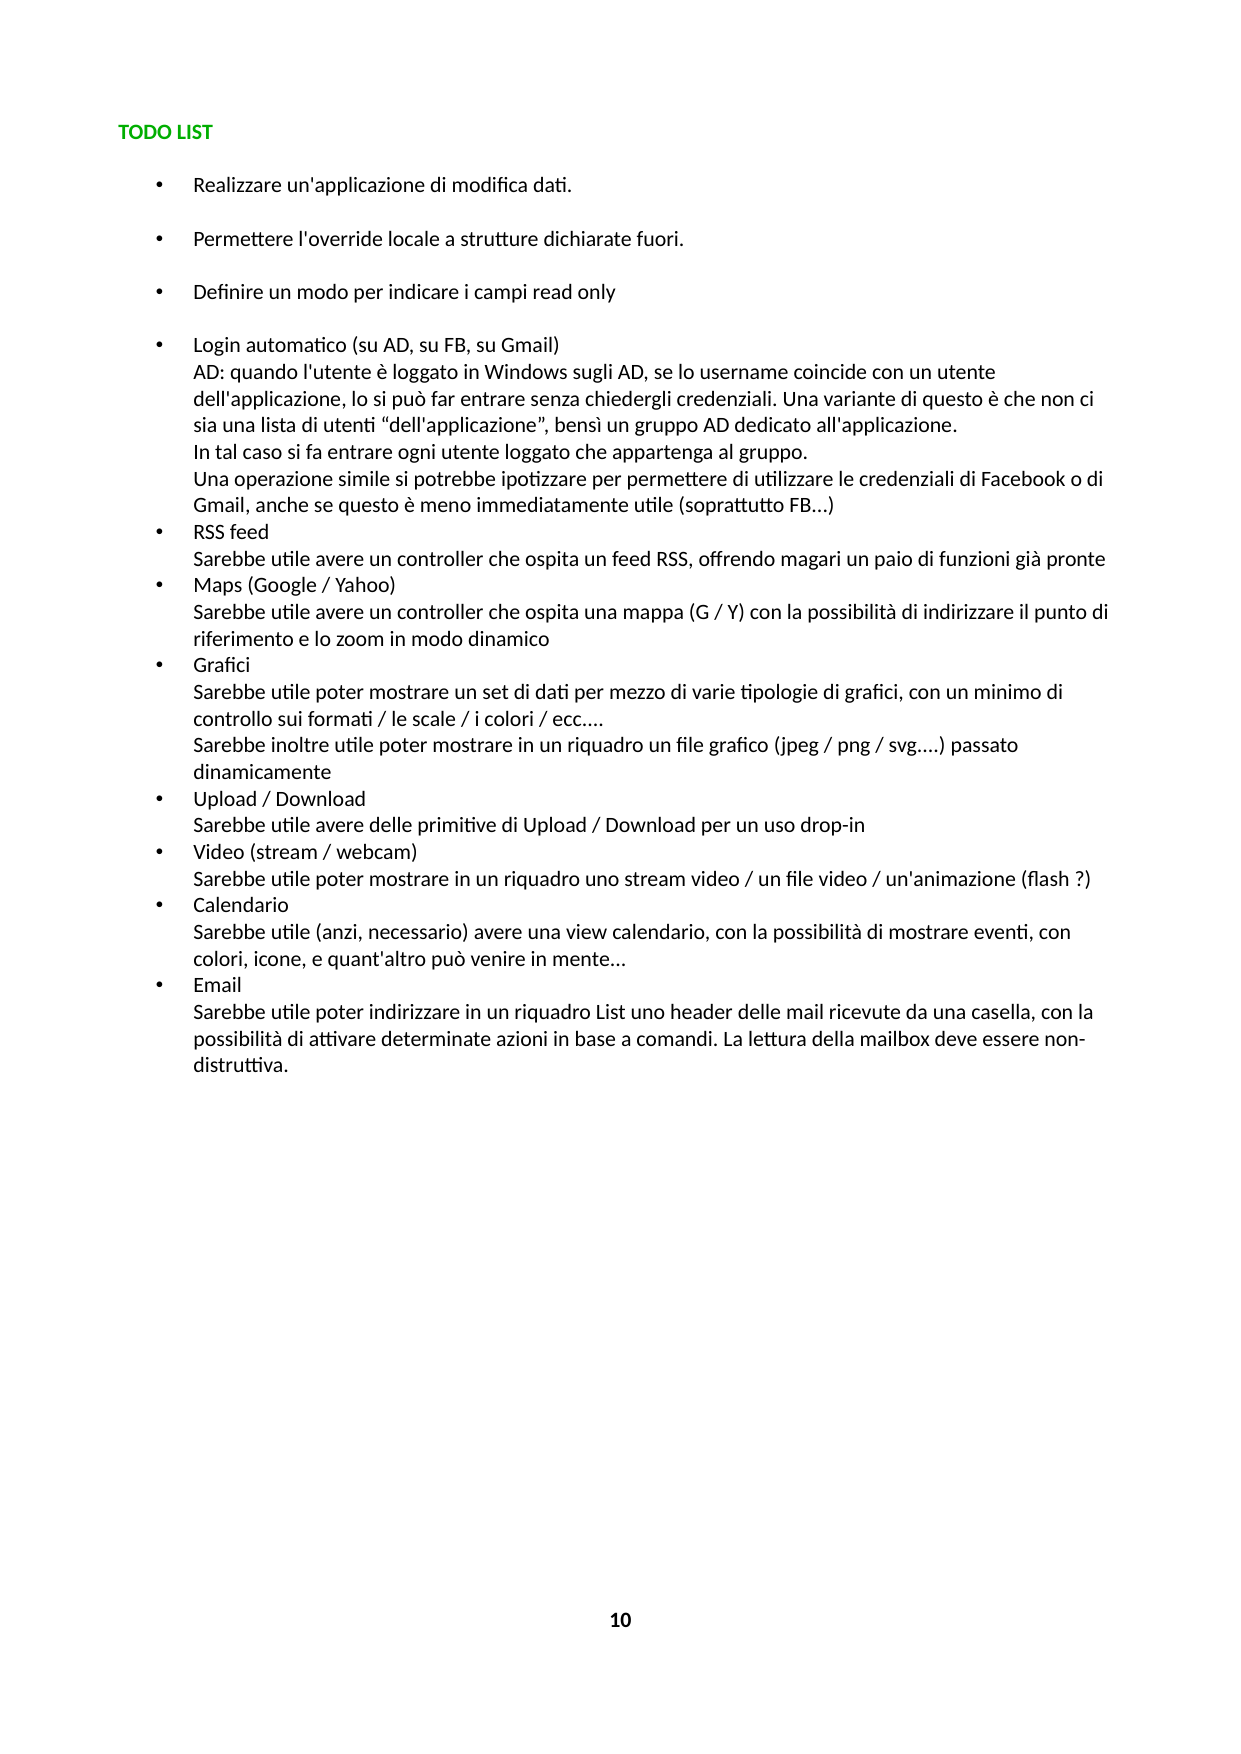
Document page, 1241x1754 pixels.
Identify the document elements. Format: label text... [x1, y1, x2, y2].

list Realizzare un'applicazione di modifica dati. [156, 171, 1122, 198]
list Sarebbe inoltre utile poter mostrare in un riquadro un file grafico (jpeg / png / svg....) passato dinamicamente [156, 731, 1122, 785]
list Sarebbe utile avere un controller che ospita un feed RSS, offrendo magari un paio di funzioni già pronte [156, 545, 1122, 571]
text TODO LIST [118, 118, 1122, 145]
list AD: quando l'utente è loggato in Windows sugli AD, se lo username coincide con un utente dell'applicazione, lo si può far entrare senza chiedergli credenziali. Una variante di questo è che non ci sia una lista di utenti “dell'applicazione”, bensì un gruppo AD dedicato all'applicazione. [156, 358, 1122, 438]
list Una operazione simile si potrebbe ipotizzare per permettere di utilizzare le credenziali di Facebook o di Gmail, anche se questo è meno immediatamente utile (soprattutto FB...) [156, 465, 1122, 518]
list Video (stream / webcam) [156, 838, 1122, 865]
list Maps (Google / Yahoo) [156, 571, 1122, 598]
list Calendario [156, 891, 1122, 918]
list Sarebbe utile poter indirizzare in un riquadro List uno header delle mail ricevute da una casella, con la possibilità di attivare determinate azioni in base a comandi. La lettura della mailbox deve essere non-distruttiva. [156, 998, 1122, 1078]
list Sarebbe utile poter mostrare un set di dati per mezzo di varie tipologie di grafici, con un minimo di controllo sui formati / le scale / i colori / ecc.... [156, 678, 1122, 731]
list Sarebbe utile poter mostrare in un riquadro uno stream video / un file video / un'animazione (flash ?) [156, 865, 1122, 891]
list Sarebbe utile avere delle primitive di Upload / Download per un uso drop-in [156, 811, 1122, 838]
list Grafici [156, 651, 1122, 678]
list Definire un modo per indicare i campi read only [156, 278, 1122, 305]
list Login automatico (su AD, su FB, su Gmail) [156, 331, 1122, 358]
list Permettere l'override locale a strutture dichiarate fuori. [156, 225, 1122, 251]
list Upload / Download [156, 785, 1122, 811]
list Sarebbe utile (anzi, necessario) avere una view calendario, con la possibilità di mostrare eventi, con colori, icone, e quant'altro può venire in mente... [156, 918, 1122, 971]
list Sarebbe utile avere un controller che ospita una mappa (G / Y) con la possibilità di indirizzare il punto di riferimento e lo zoom in modo dinamico [156, 598, 1122, 651]
list In tal caso si fa entrare ogni utente loggato che appartenga al gruppo. [156, 438, 1122, 465]
list Email [156, 971, 1122, 998]
list RSS feed [156, 518, 1122, 545]
